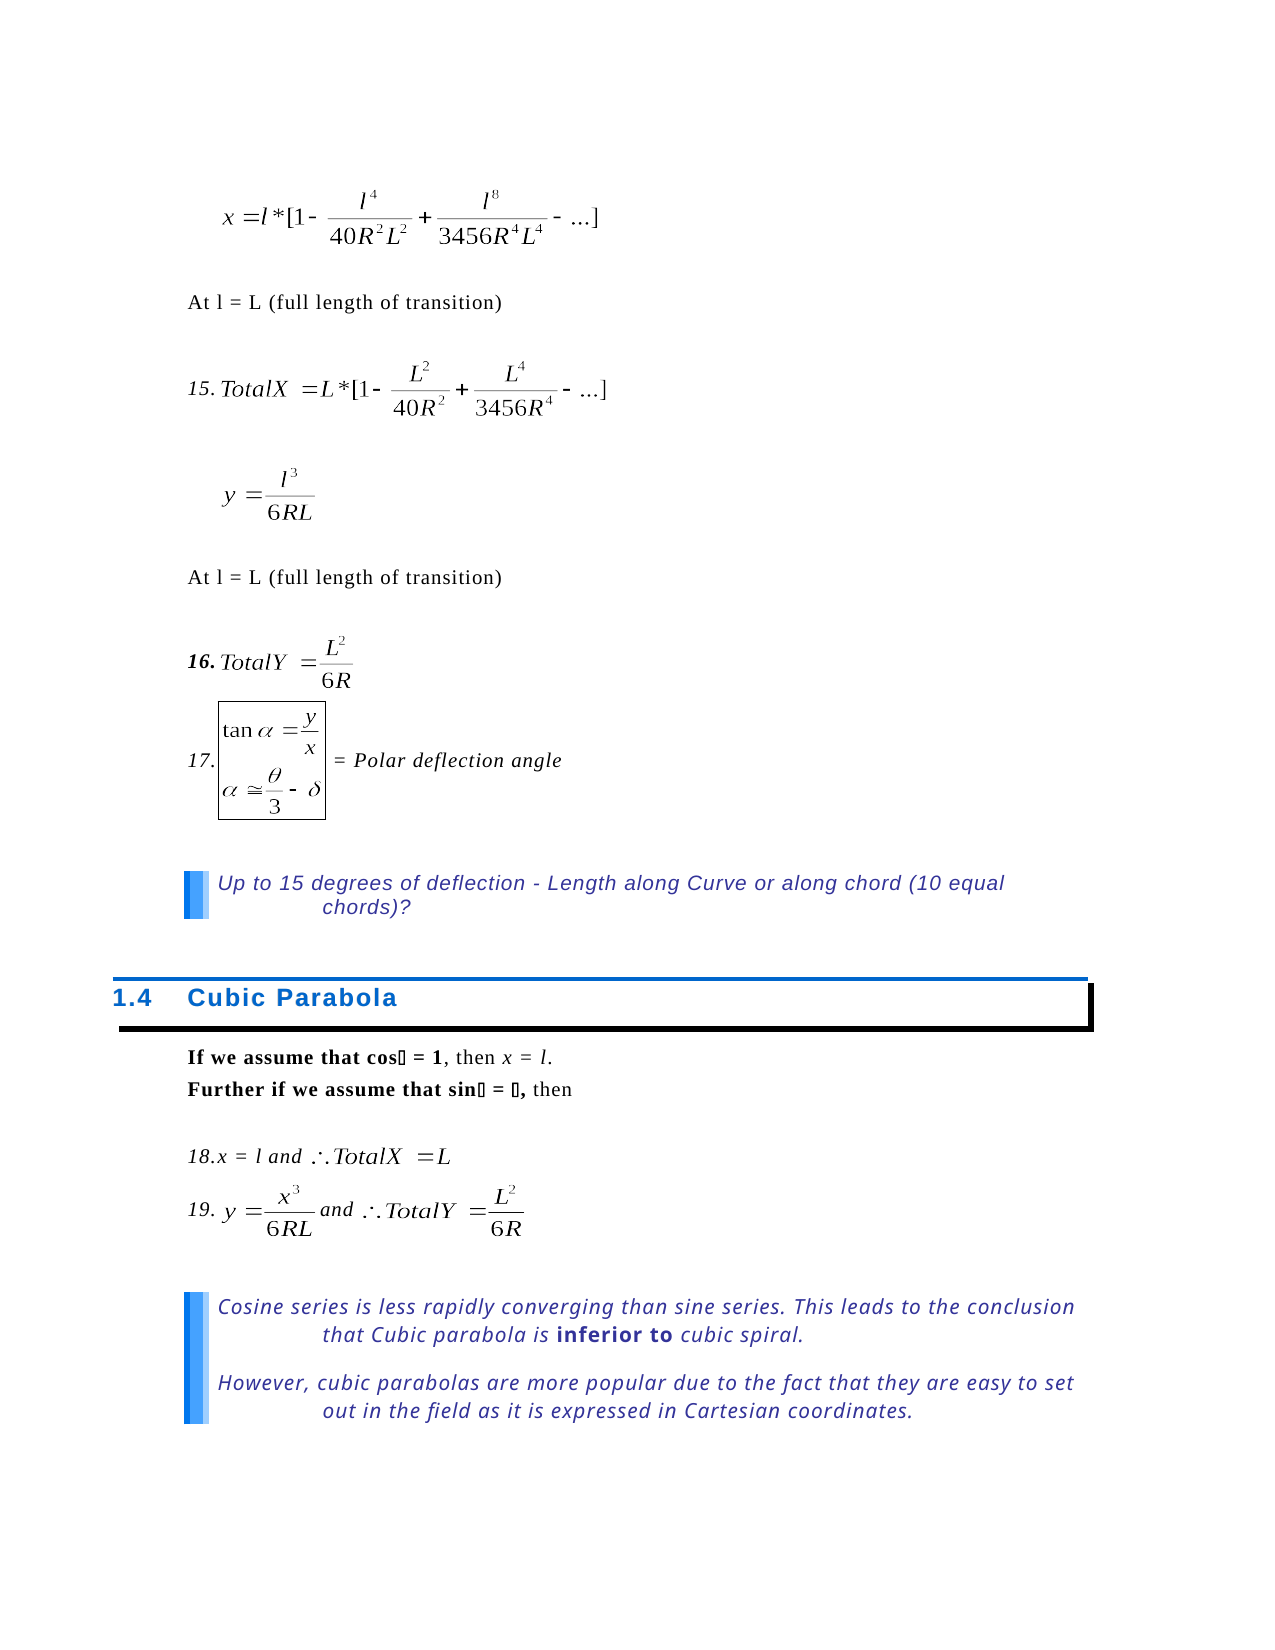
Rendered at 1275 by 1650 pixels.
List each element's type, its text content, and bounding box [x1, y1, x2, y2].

subtitle Cubic Parabola [112, 978, 1087, 1026]
text Further if we assume that sin = , then [187, 1077, 1087, 1101]
list = Polar deflection angle [326, 701, 1087, 820]
list x = l and [187, 1142, 1087, 1170]
text Cosine series is less rapidly converging than sine series. This leads to the conclusion that Cubic parabola is inferior to cubic spiral. [209, 1292, 1087, 1349]
text At l = L (full length of transition) [187, 289, 1087, 314]
text However, cubic parabolas are more popular due to the fact that they are easy to set out in the field as it is expressed in Cartesian coordinates. [209, 1368, 1087, 1424]
text Up to 15 degrees of deflection - Length along Curve or along chord (10 equal chords)? [209, 871, 1087, 919]
list = Polar deflection angle [187, 701, 218, 820]
text At l = L (full length of transition) [187, 565, 1087, 589]
list = Polar deflection angle [219, 702, 325, 819]
list and [187, 1178, 1087, 1241]
text If we assume that cos = 1, then x = l. [187, 1045, 1087, 1069]
